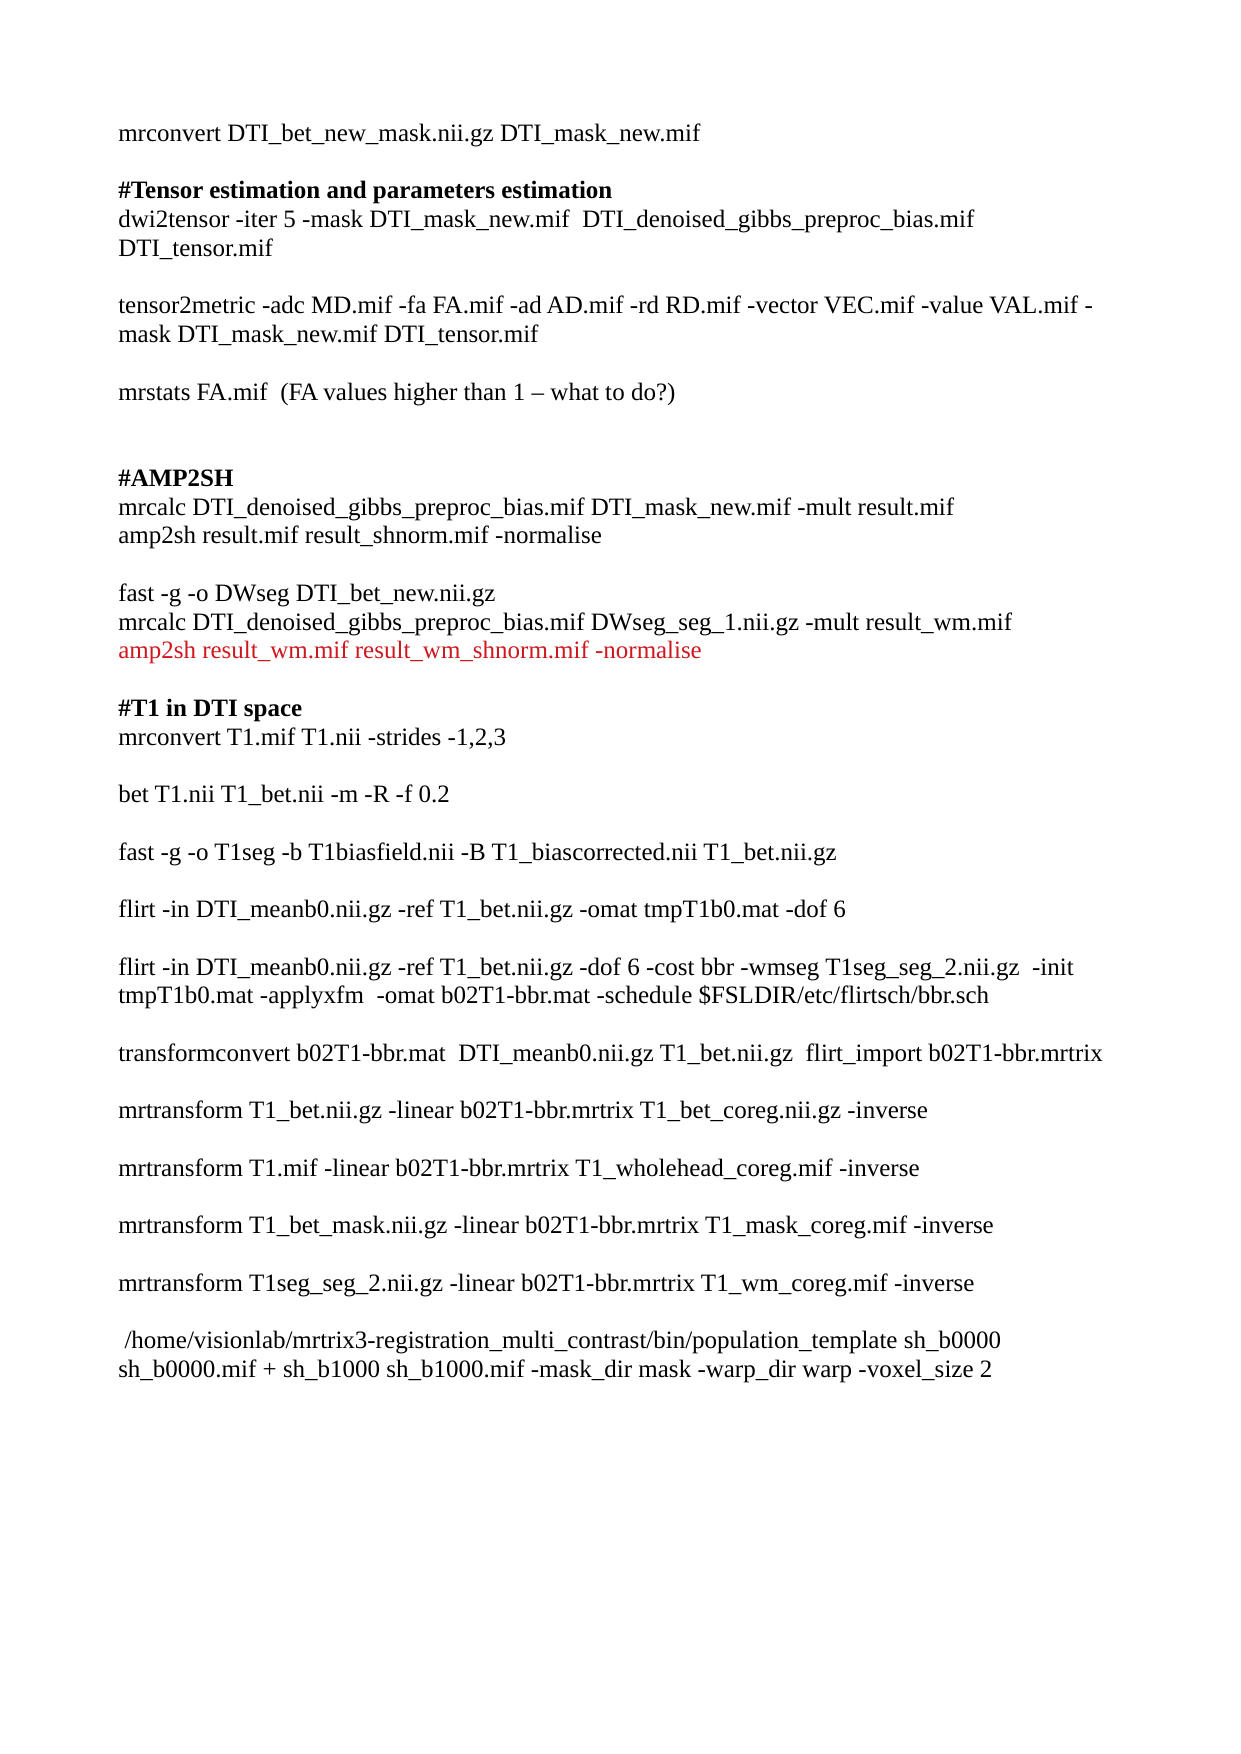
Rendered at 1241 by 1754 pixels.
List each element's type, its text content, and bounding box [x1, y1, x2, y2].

text mrcalc DTI_denoised_gibbs_preproc_bias.mif DWseg_seg_1.nii.gz -mult result_wm.mif [118, 607, 1122, 636]
text mrconvert DTI_bet_new_mask.nii.gz DTI_mask_new.mif [118, 118, 1122, 147]
text tensor2metric -adc MD.mif -fa FA.mif -ad AD.mif -rd RD.mif -vector VEC.mif -value VAL.mif -mask DTI_mask_new.mif DTI_tensor.mif [118, 291, 1122, 348]
text mrtransform T1_bet.nii.gz -linear b02T1-bbr.mrtrix T1_bet_coreg.nii.gz -inverse [118, 1096, 1122, 1124]
text #Tensor estimation and parameters estimation [118, 176, 1122, 204]
text transformconvert b02T1-bbr.mat DTI_meanb0.nii.gz T1_bet.nii.gz flirt_import b02T1-bbr.mrtrix [118, 1038, 1122, 1067]
text mrtransform T1seg_seg_2.nii.gz -linear b02T1-bbr.mrtrix T1_wm_coreg.mif -inverse [118, 1268, 1122, 1297]
text flirt -in DTI_meanb0.nii.gz -ref T1_bet.nii.gz -omat tmpT1b0.mat -dof 6 [118, 894, 1122, 923]
text mrtransform T1_bet_mask.nii.gz -linear b02T1-bbr.mrtrix T1_mask_coreg.mif -inverse [118, 1211, 1122, 1239]
text bet T1.nii T1_bet.nii -m -R -f 0.2 [118, 779, 1122, 808]
text /home/visionlab/mrtrix3-registration_multi_contrast/bin/population_template sh_b0000 sh_b0000.mif + sh_b1000 sh_b1000.mif -mask_dir mask -warp_dir warp -voxel_size 2 [118, 1326, 1122, 1383]
text dwi2tensor -iter 5 -mask DTI_mask_new.mif DTI_denoised_gibbs_preproc_bias.mif DTI_tensor.mif [118, 204, 1122, 262]
text mrconvert T1.mif T1.nii -strides -1,2,3 [118, 722, 1122, 751]
text mrstats FA.mif (FA values higher than 1 – what to do?) [118, 377, 1122, 406]
text fast -g -o DWseg DTI_bet_new.nii.gz [118, 578, 1122, 607]
text #T1 in DTI space [118, 693, 1122, 722]
text amp2sh result.mif result_shnorm.mif -normalise [118, 521, 1122, 549]
text fast -g -o T1seg -b T1biasfield.nii -B T1_biascorrected.nii T1_bet.nii.gz [118, 837, 1122, 866]
text mrcalc DTI_denoised_gibbs_preproc_bias.mif DTI_mask_new.mif -mult result.mif [118, 492, 1122, 521]
text amp2sh result_wm.mif result_wm_shnorm.mif -normalise [118, 636, 1122, 664]
text #AMP2SH [118, 463, 1122, 492]
text mrtransform T1.mif -linear b02T1-bbr.mrtrix T1_wholehead_coreg.mif -inverse [118, 1153, 1122, 1182]
text flirt -in DTI_meanb0.nii.gz -ref T1_bet.nii.gz -dof 6 -cost bbr -wmseg T1seg_seg_2.nii.gz -init tmpT1b0.mat -applyxfm -omat b02T1-bbr.mat -schedule $FSLDIR/etc/flirtsch/bbr.sch [118, 952, 1122, 1009]
